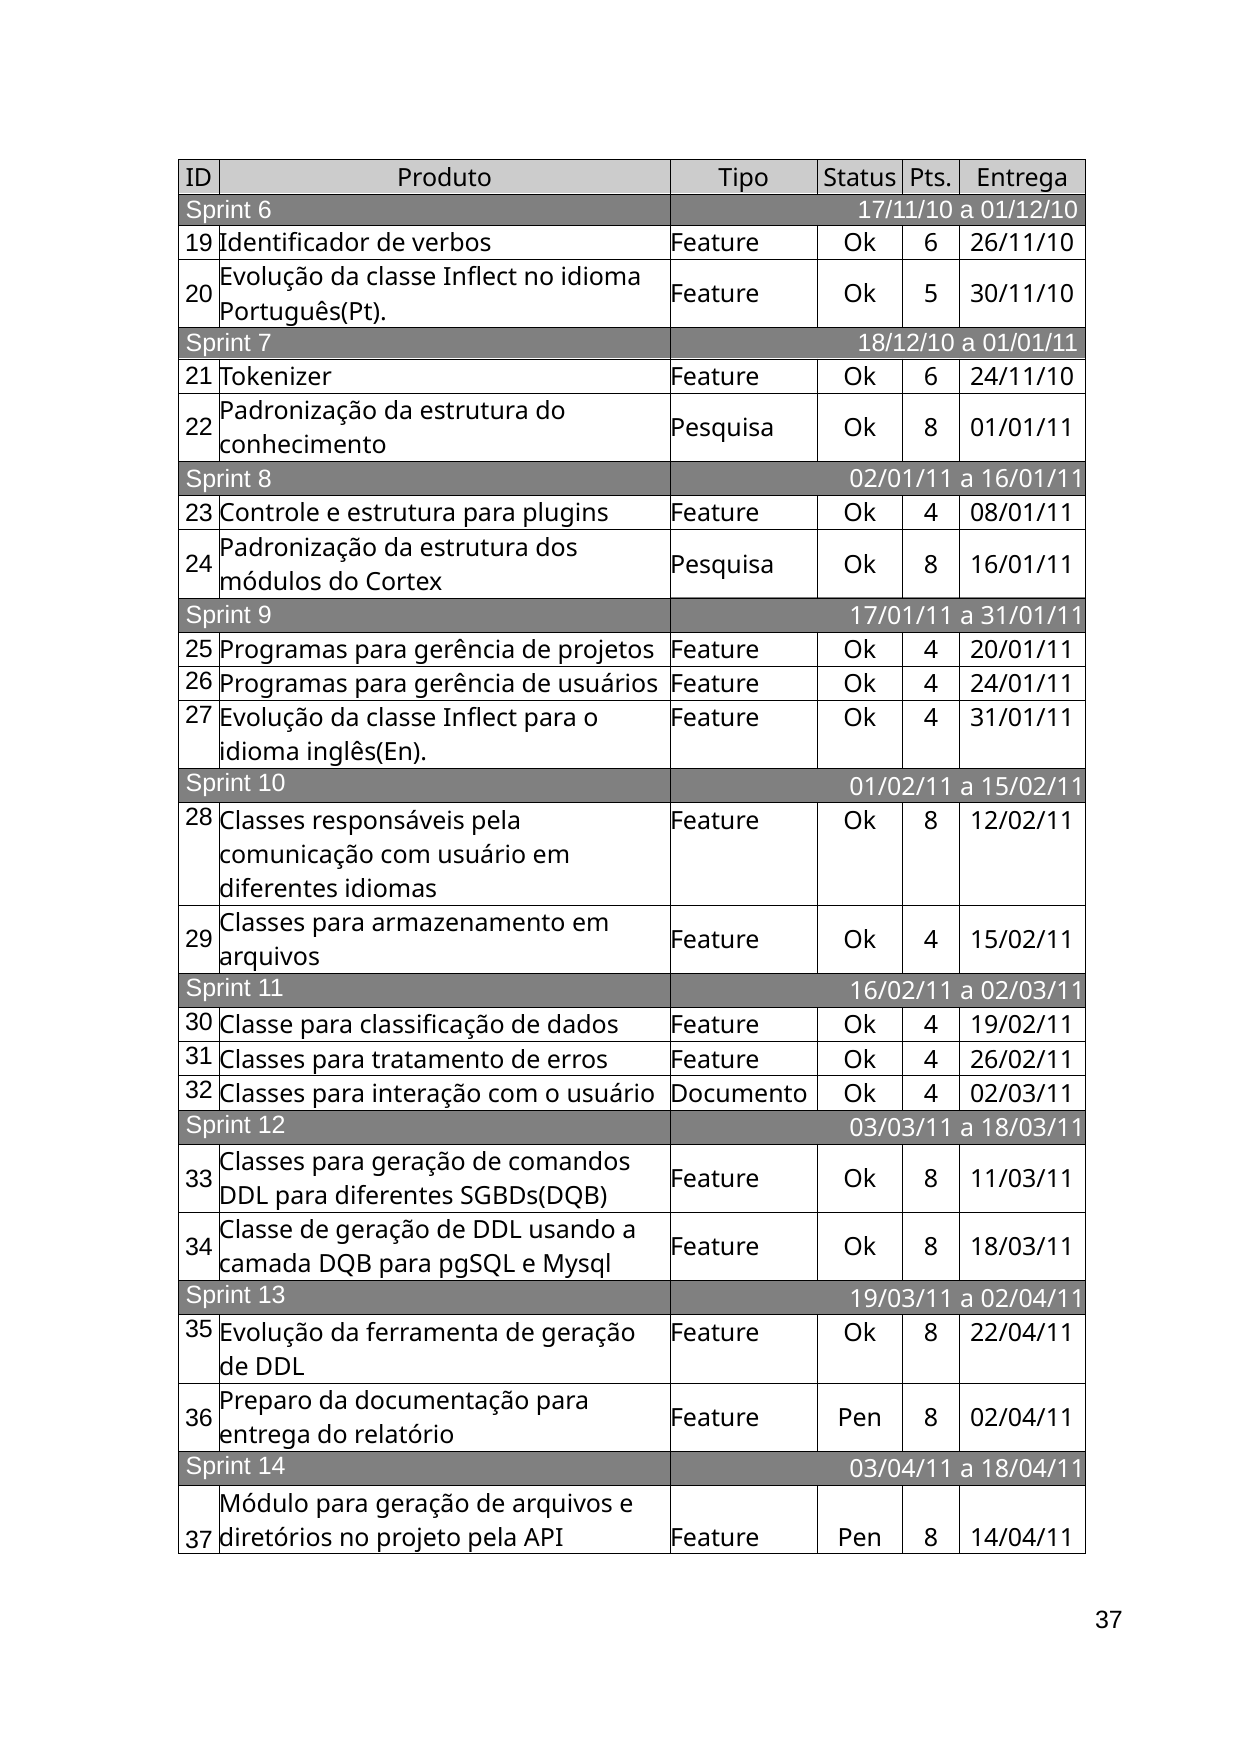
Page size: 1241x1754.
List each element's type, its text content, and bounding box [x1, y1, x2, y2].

table_header 8 [903, 1434, 959, 1451]
table_header Feature [671, 1384, 817, 1400]
table_cell Feature [671, 836, 817, 904]
table_cell Sprint 6 [179, 195, 670, 225]
table_cell 27 [179, 701, 219, 768]
table_cell Sprint 10 [179, 769, 670, 802]
table_cell Ok [818, 734, 902, 768]
table_cell Pesquisa [671, 394, 817, 410]
table_cell 35 [179, 1315, 219, 1383]
table_cell 8 [903, 836, 959, 904]
table_cell 8 [903, 1145, 959, 1161]
table_cell 34 [179, 1213, 219, 1280]
table_cell 8 [903, 530, 959, 546]
table_header 36 [179, 1384, 219, 1451]
table_cell Ok [818, 836, 902, 904]
table_header Pen [818, 1384, 902, 1400]
table_cell 31/01/11 [960, 734, 1085, 768]
table_cell 23 [179, 496, 219, 529]
table_cell 11/03/11 [960, 1195, 1085, 1212]
table_cell Ok [818, 1213, 902, 1229]
table_cell 22/04/11 [960, 1348, 1085, 1383]
table_cell 17/11/10 a 01/12/10 [671, 195, 1085, 225]
table_cell 14/04/11 [960, 1486, 1085, 1519]
table_cell 11/03/11 [960, 1145, 1085, 1161]
table_header 4 [903, 956, 959, 973]
table_cell Sprint 14 [179, 1452, 670, 1485]
table_cell 16/01/11 [960, 530, 1085, 546]
table_cell Feature [671, 1213, 817, 1229]
table_cell Ok [818, 580, 902, 597]
table_cell 31 [179, 1042, 219, 1075]
table_cell Ok [818, 1145, 902, 1161]
table_cell Pen [818, 1486, 902, 1519]
table_header 8 [903, 1384, 959, 1400]
table_cell 8 [903, 580, 959, 597]
table_cell 8 [903, 394, 959, 410]
table_cell 33 [179, 1145, 219, 1212]
table_header Feature [671, 1434, 817, 1451]
table_header Feature [671, 956, 817, 973]
table_cell 8 [903, 1195, 959, 1212]
table_cell 8 [903, 444, 959, 461]
table_cell Ok [818, 260, 902, 276]
table_header 4 [903, 906, 959, 922]
table_cell 8 [903, 1213, 959, 1229]
table_header 29 [179, 906, 219, 973]
table_cell Ok [818, 444, 902, 461]
table_cell 32 [179, 1076, 219, 1109]
table_cell 28 [179, 803, 219, 904]
table_cell Feature [671, 1195, 817, 1212]
table_cell Feature [671, 1486, 817, 1519]
table_cell Feature [671, 310, 817, 327]
table_header Ok [818, 906, 902, 922]
table_cell 4 [903, 734, 959, 768]
table_cell Sprint 11 [179, 974, 670, 1007]
table_header 15/02/11 [960, 906, 1085, 922]
table_cell 37 [179, 1486, 219, 1553]
table_cell Feature [671, 734, 817, 768]
table_cell 19 [179, 226, 219, 259]
table_cell 24 [179, 530, 219, 597]
table_cell Ok [818, 530, 902, 546]
table_header Sprint 12 [179, 1111, 670, 1144]
table_cell 26 [179, 667, 219, 700]
table_cell 12/02/11 [960, 836, 1085, 904]
table_cell 5 [903, 260, 959, 276]
table_cell Sprint 7 [179, 328, 670, 358]
table_cell Feature [671, 1145, 817, 1161]
table_cell Ok [818, 1348, 902, 1383]
table_cell 01/01/11 [960, 394, 1085, 410]
table_header 02/04/11 [960, 1384, 1085, 1400]
table_header Sprint 13 [179, 1281, 670, 1314]
table_cell Pesquisa [671, 580, 817, 597]
table_cell 30 [179, 1008, 219, 1041]
table_cell Sprint 9 [179, 599, 670, 632]
table_header Ok [818, 956, 902, 973]
table_cell Feature [671, 1263, 817, 1280]
table_cell 5 [903, 310, 959, 327]
table_cell Ok [818, 1263, 902, 1280]
table_cell Feature [671, 260, 817, 276]
table_cell Sprint 8 [179, 462, 670, 495]
table_cell 01/01/11 [960, 444, 1085, 461]
table_cell 20 [179, 260, 219, 327]
table_cell Ok [818, 1195, 902, 1212]
table_header Feature [671, 906, 817, 922]
table_cell Feature [671, 1348, 817, 1383]
table_header Pen [818, 1434, 902, 1451]
table_cell 8 [903, 1263, 959, 1280]
table_cell 25 [179, 633, 219, 666]
table_cell 18/03/11 [960, 1263, 1085, 1280]
table_cell 8 [903, 1348, 959, 1383]
table_cell Pesquisa [671, 530, 817, 546]
table_cell Ok [818, 310, 902, 327]
table_cell 21 [179, 360, 219, 393]
table_cell Ok [818, 394, 902, 410]
table_header 15/02/11 [960, 956, 1085, 973]
table_cell Pesquisa [671, 444, 817, 461]
table_cell 22 [179, 394, 219, 461]
table_cell 18/12/10 a 01/01/11 [671, 328, 1085, 358]
table_cell 30/11/10 [960, 260, 1085, 276]
table_cell 8 [903, 1486, 959, 1519]
table_cell 16/01/11 [960, 580, 1085, 597]
table_cell 30/11/10 [960, 310, 1085, 327]
table_header 02/04/11 [960, 1434, 1085, 1451]
table_cell 18/03/11 [960, 1213, 1085, 1229]
